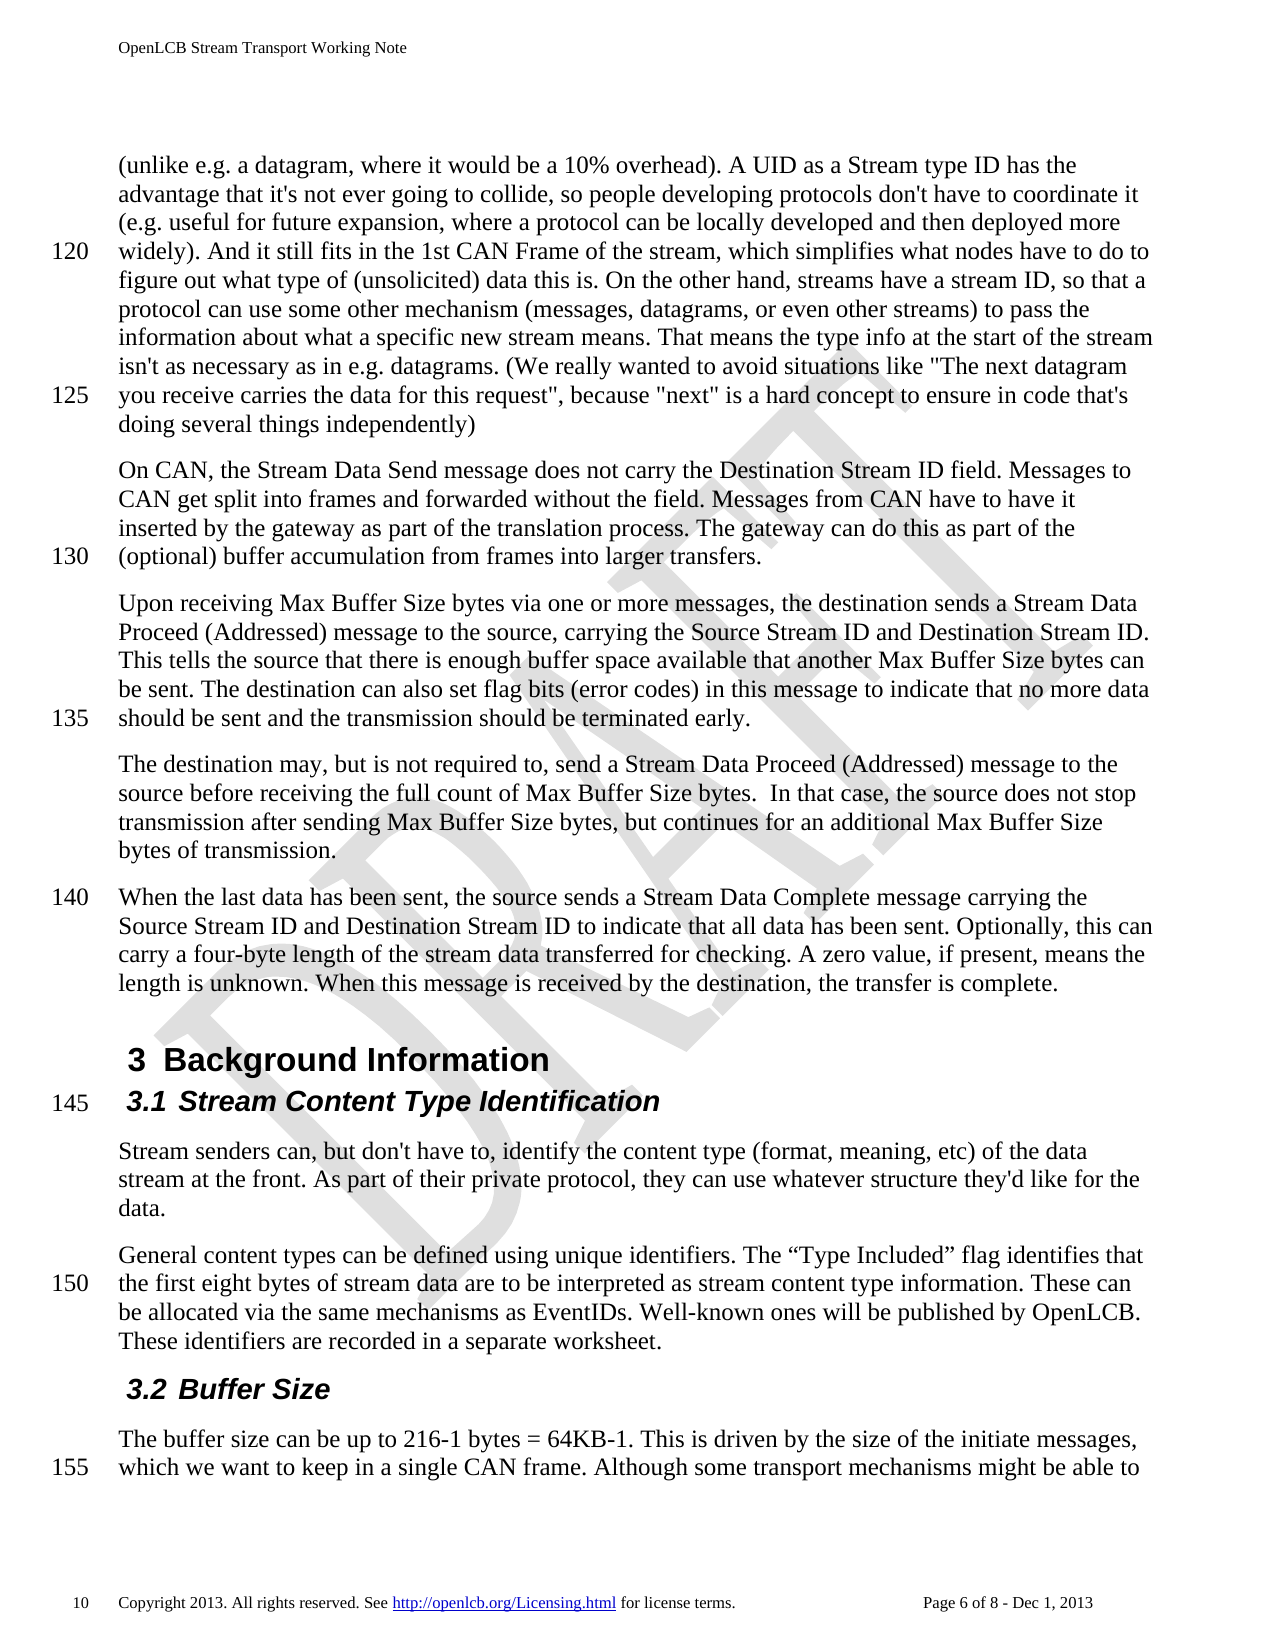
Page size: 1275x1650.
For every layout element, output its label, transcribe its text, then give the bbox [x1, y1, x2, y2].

subtitle Buffer Size [118, 1372, 1157, 1406]
text Stream senders can, but don't have to, identify the content type (format, meaning, etc) of the data stream at the front. As part of their private protocol, they can use whatever structure they'd like for the data. [332, 1136, 494, 1222]
text Stream senders can, but don't have to, identify the content type (format, meaning, etc) of the data stream at the front. As part of their private protocol, they can use whatever structure they'd like for the data. [510, 1136, 1157, 1222]
text The destination may, but is not required to, send a Stream Data Proceed (Addressed) message to the source before receiving the full count of Max Buffer Size bytes. In that case, the source does not stop transmission after sending Max Buffer Size bytes, but continues for an additional Max Buffer Size bytes of transmission. [579, 749, 701, 856]
text The destination may, but is not required to, send a Stream Data Proceed (Addressed) message to the source before receiving the full count of Max Buffer Size bytes. In that case, the source does not stop transmission after sending Max Buffer Size bytes, but continues for an additional Max Buffer Size bytes of transmission. [670, 749, 1157, 864]
text (unlike e.g. a datagram, where it would be a 10% overhead). A UID as a Stream type ID has the advantage that it's not ever going to collide, so people developing protocols don't have to coordinate it (e.g. useful for future expansion, where a protocol can be locally developed and then deployed more widely). And it still fits in the 1st CAN Frame of the stream, which simplifies what nodes have to do to figure out what type of (unsolicited) data this is. On the other hand, streams have a stream ID, so that a protocol can use some other mechanism (messages, datagrams, or even other streams) to pass the information about what a specific new stream means. That means the type info at the start of the stream isn't as necessary as in e.g. datagrams. (We really wanted to avoid situations like "The next datagram you receive carries the data for this request", because "next" is a hard concept to ensure in code that's doing several things independently) [118, 150, 1157, 437]
subtitle Background Information [118, 1040, 231, 1078]
subtitle Stream Content Type Identification [280, 1084, 463, 1118]
subtitle Background Information [546, 1040, 1157, 1078]
subtitle Background Information [440, 1040, 541, 1078]
text Stream senders can, but don't have to, identify the content type (format, meaning, etc) of the data stream at the front. As part of their private protocol, they can use whatever structure they'd like for the data. [118, 1136, 375, 1222]
text When the last data has been sent, the source sends a Stream Data Complete message carrying the Source Stream ID and Destination Stream ID to indicate that all data has been sent. Optionally, this can carry a four-byte length of the stream data transferred for checking. A zero value, if present, means the length is unknown. When this message is received by the destination, the transfer is complete. [528, 882, 721, 997]
subtitle Stream Content Type Identification [622, 1084, 1157, 1118]
text When the last data has been sent, the source sends a Stream Data Complete message carrying the Source Stream ID and Destination Stream ID to indicate that all data has been sent. Optionally, this can carry a four-byte length of the stream data transferred for checking. A zero value, if present, means the length is unknown. When this message is received by the destination, the transfer is complete. [672, 882, 1157, 997]
text When the last data has been sent, the source sends a Stream Data Complete message carrying the Source Stream ID and Destination Stream ID to indicate that all data has been sent. Optionally, this can carry a four-byte length of the stream data transferred for checking. A zero value, if present, means the length is unknown. When this message is received by the destination, the transfer is complete. [118, 882, 460, 997]
subtitle Background Information [236, 1040, 430, 1078]
subtitle Stream Content Type Identification [118, 1084, 271, 1118]
text Upon receiving Max Buffer Size bytes via one or more messages, the destination sends a Stream Data Proceed (Addressed) message to the source, carrying the Source Stream ID and Destination Stream ID. This tells the source that there is enough buffer space available that another Max Buffer Size bytes can be sent. The destination can also set flag bits (error codes) in this message to indicate that no more data should be sent and the transmission should be terminated early. [118, 588, 792, 732]
text General content types can be defined using unique identifiers. The “Type Included” flag identifies that the first eight bytes of stream data are to be interpreted as stream content type information. These can be allocated via the same mechanisms as EventIDs. Well-known ones will be published by OpenLCB. These identifiers are recorded in a separate worksheet. [118, 1240, 1157, 1355]
text On CAN, the Stream Data Send message does not carry the Destination Stream ID field. Messages to CAN get split into frames and forwarded without the field. Messages from CAN have to have it inserted by the gateway as part of the translation process. The gateway can do this as part of the (optional) buffer accumulation from frames into larger transfers. [859, 455, 1157, 570]
text On CAN, the Stream Data Send message does not carry the Destination Stream ID field. Messages to CAN get split into frames and forwarded without the field. Messages from CAN have to have it inserted by the gateway as part of the translation process. The gateway can do this as part of the (optional) buffer accumulation from frames into larger transfers. [118, 455, 931, 570]
subtitle Stream Content Type Identification [478, 1084, 581, 1118]
text When the last data has been sent, the source sends a Stream Data Complete message carrying the Source Stream ID and Destination Stream ID to indicate that all data has been sent. Optionally, this can carry a four-byte length of the stream data transferred for checking. A zero value, if present, means the length is unknown. When this message is received by the destination, the transfer is complete. [388, 882, 515, 977]
text Upon receiving Max Buffer Size bytes via one or more messages, the destination sends a Stream Data Proceed (Addressed) message to the source, carrying the Source Stream ID and Destination Stream ID. This tells the source that there is enough buffer space available that another Max Buffer Size bytes can be sent. The destination can also set flag bits (error codes) in this message to indicate that no more data should be sent and the transmission should be terminated early. [691, 588, 1157, 732]
text The buffer size can be up to 216-1 bytes = 64KB-1. This is driven by the size of the initiate messages, which we want to keep in a single CAN frame. Although some transport mechanisms might be able to [118, 1424, 1157, 1481]
text The destination may, but is not required to, send a Stream Data Proceed (Addressed) message to the source before receiving the full count of Max Buffer Size bytes. In that case, the source does not stop transmission after sending Max Buffer Size bytes, but continues for an additional Max Buffer Size bytes of transmission. [118, 749, 638, 864]
